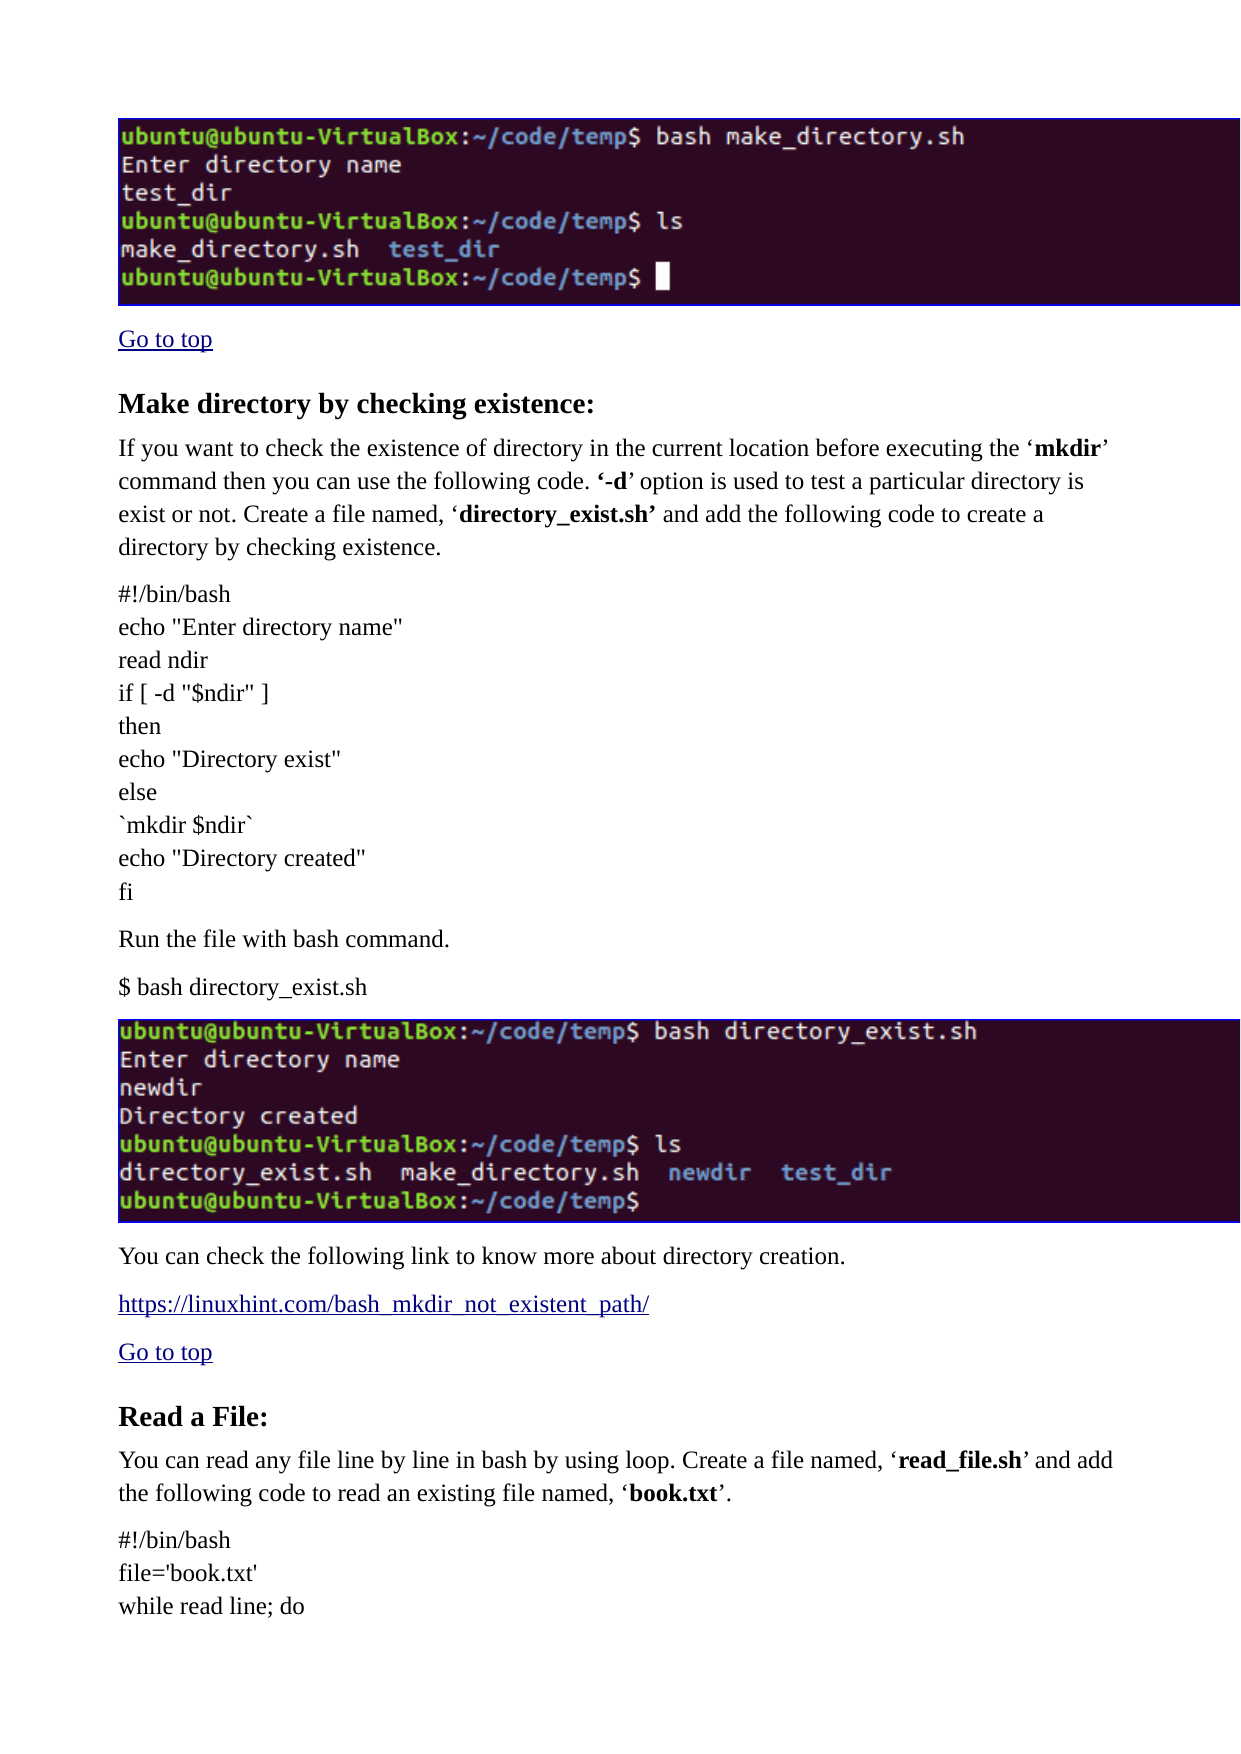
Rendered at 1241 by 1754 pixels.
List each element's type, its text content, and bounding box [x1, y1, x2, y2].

text #!/bin/bash file='book.txt' while read line; do [118, 1525, 1122, 1620]
text You can check the following link to know more about directory creation. [118, 1241, 1122, 1270]
picture [118, 1019, 1241, 1223]
text Go to top [118, 1337, 1122, 1365]
picture [118, 118, 1241, 306]
text Run the file with bash command. [118, 924, 1122, 953]
text You can read any file line by line in bash by using loop. Create a file named, ‘read_file.sh’ and add the following code to read an existing file named, ‘book.txt’. [118, 1445, 1122, 1507]
text If you want to check the existence of directory in the current location before executing the ‘mkdir’ command then you can use the following code. ‘-d’ option is used to test a particular directory is exist or not. Create a file named, ‘directory_exist.sh’ and add the following code to create a directory by checking existence. [118, 433, 1122, 561]
subtitle Read a File: [118, 1399, 1122, 1432]
subtitle Make directory by checking existence: [118, 387, 1122, 420]
text #!/bin/bash echo "Enter directory name" read ndir if [ -d "$ndir" ] then echo "Directory exist" else `mkdir $ndir` echo "Directory created" fi [118, 579, 1122, 905]
text $ bash directory_exist.sh [118, 972, 1122, 1001]
text https://linuxhint.com/bash_mkdir_not_existent_path/ [118, 1289, 1122, 1318]
text Go to top [118, 324, 1122, 353]
